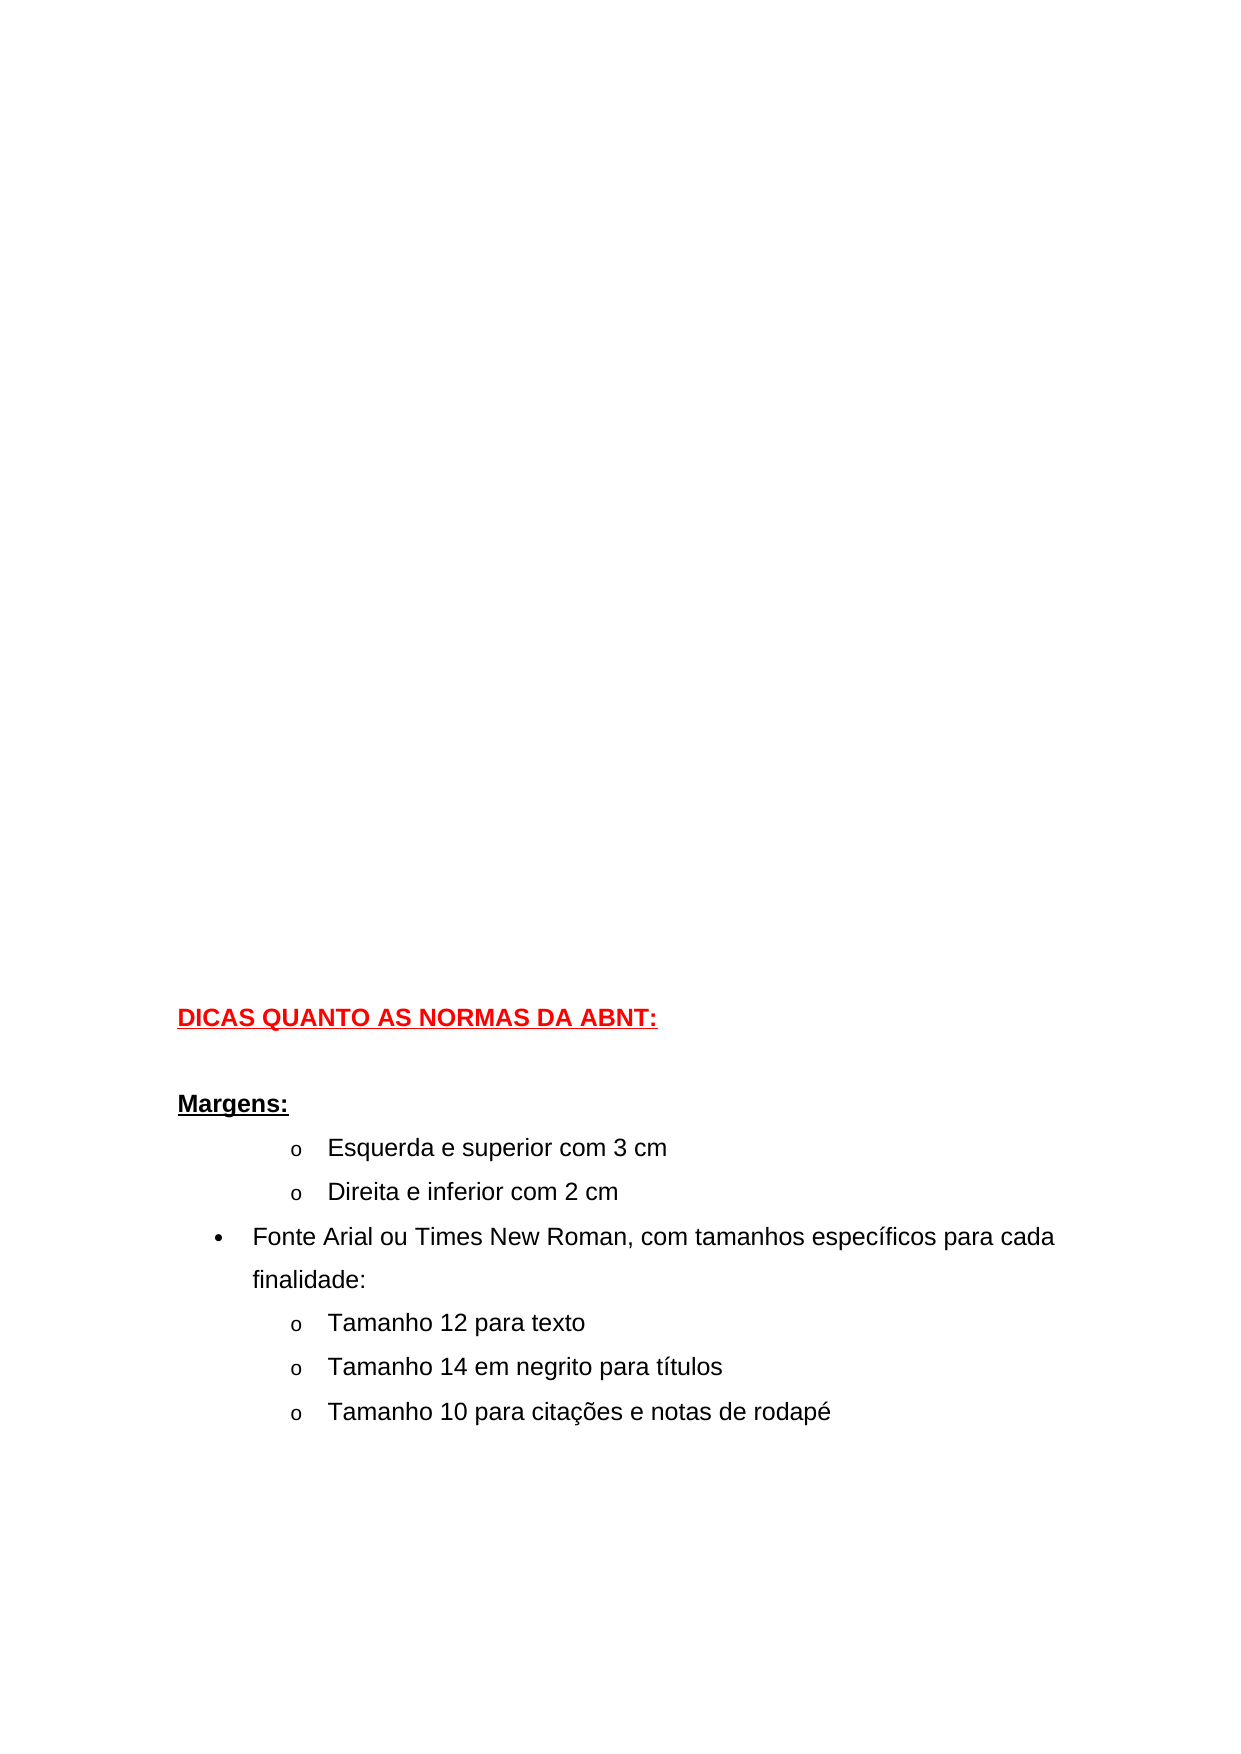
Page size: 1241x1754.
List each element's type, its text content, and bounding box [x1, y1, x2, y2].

list Esquerda e superior com 3 cm [290, 1133, 1122, 1162]
text Margens: [177, 1089, 1122, 1118]
list Tamanho 12 para texto [290, 1308, 1122, 1337]
text DICAS QUANTO AS NORMAS DA ABNT: [177, 1003, 1122, 1032]
list Tamanho 14 em negrito para títulos [290, 1352, 1122, 1382]
list Tamanho 10 para citações e notas de rodapé [290, 1397, 1122, 1426]
list Fonte Arial ou Times New Roman, com tamanhos específicos para cada finalidade: [215, 1222, 1122, 1293]
list Direita e inferior com 2 cm [290, 1177, 1122, 1207]
